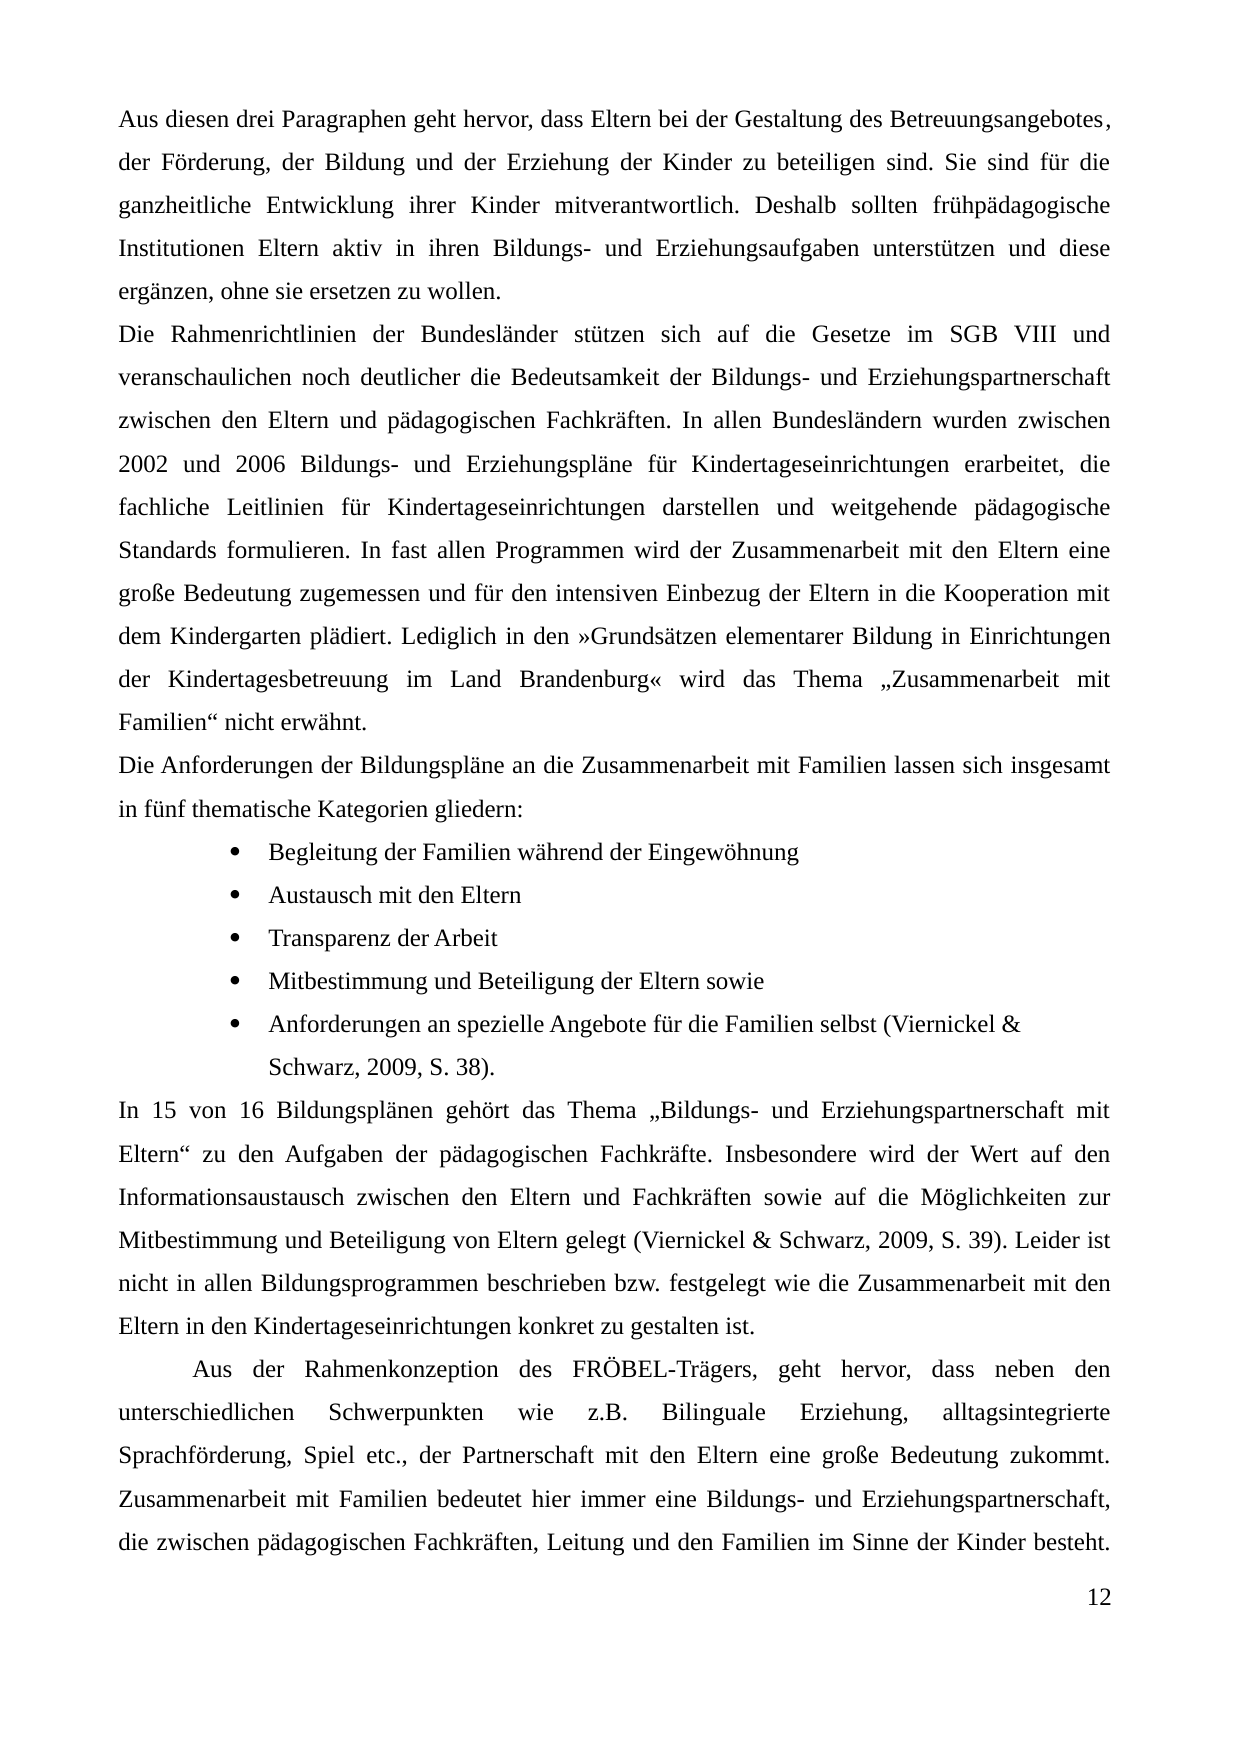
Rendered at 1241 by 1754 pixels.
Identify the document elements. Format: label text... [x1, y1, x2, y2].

text In 15 von 16 Bildungsplänen gehört das Thema „Bildungs- und Erziehungspartnerschaft mit Eltern“ zu den Aufgaben der pädagogischen Fachkräfte. Insbesondere wird der Wert auf den Informationsaustausch zwischen den Eltern und Fachkräften sowie auf die Möglichkeiten zur Mitbestimmung und Beteiligung von Eltern gelegt (Viernickel & Schwarz, 2009, S. 39). Leider ist nicht in allen Bildungsprogrammen beschrieben bzw. festgelegt wie die Zusammenarbeit mit den Eltern in den Kindertageseinrichtungen konkret zu gestalten ist. [118, 1096, 1111, 1340]
list Mitbestimmung und Beteiligung der Eltern sowie [231, 966, 1111, 995]
text Aus der Rahmenkonzeption des FRÖBEL-Trägers, geht hervor, dass neben den unterschiedlichen Schwerpunkten wie z.B. Bilinguale Erziehung, alltagsintegrierte Sprachförderung, Spiel etc., der Partnerschaft mit den Eltern eine große Bedeutung zukommt. Zusammenarbeit mit Familien bedeutet hier immer eine Bildungs- und Erziehungspartnerschaft, die zwischen pädagogischen Fachkräften, Leitung und den Familien im Sinne der Kinder besteht. [118, 1354, 1111, 1556]
list Begleitung der Familien während der Eingewöhnung [231, 837, 1111, 866]
list Transparenz der Arbeit [231, 923, 1111, 952]
text Die Anforderungen der Bildungspläne an die Zusammenarbeit mit Familien lassen sich insgesamt in fünf thematische Kategorien gliedern: [118, 751, 1111, 822]
list Austausch mit den Eltern [231, 880, 1111, 909]
text Aus diesen drei Paragraphen geht hervor, dass Eltern bei der Gestaltung des Betreuungsangebotes, der Förderung, der Bildung und der Erziehung der Kinder zu beteiligen sind. Sie sind für die ganzheitliche Entwicklung ihrer Kinder mitverantwortlich. Deshalb sollten frühpädagogische Institutionen Eltern aktiv in ihren Bildungs- und Erziehungsaufgaben unterstützen und diese ergänzen, ohne sie ersetzen zu wollen. [118, 104, 1111, 305]
text Die Rahmenrichtlinien der Bundesländer stützen sich auf die Gesetze im SGB VIII und veranschaulichen noch deutlicher die Bedeutsamkeit der Bildungs- und Erziehungspartnerschaft zwischen den Eltern und pädagogischen Fachkräften. In allen Bundesländern wurden zwischen 2002 und 2006 Bildungs- und Erziehungspläne für Kindertageseinrichtungen erarbeitet, die fachliche Leitlinien für Kindertageseinrichtungen darstellen und weitgehende pädagogische Standards formulieren. In fast allen Programmen wird der Zusammenarbeit mit den Eltern eine große Bedeutung zugemessen und für den intensiven Einbezug der Eltern in die Kooperation mit dem Kindergarten plädiert. Lediglich in den »Grundsätzen elementarer Bildung in Einrichtungen der Kindertagesbetreuung im Land Brandenburg« wird das Thema „Zusammenarbeit mit Familien“ nicht erwähnt. [118, 319, 1111, 736]
list Anforderungen an spezielle Angebote für die Familien selbst (Viernickel & Schwarz, 2009, S. 38). [231, 1009, 1111, 1081]
